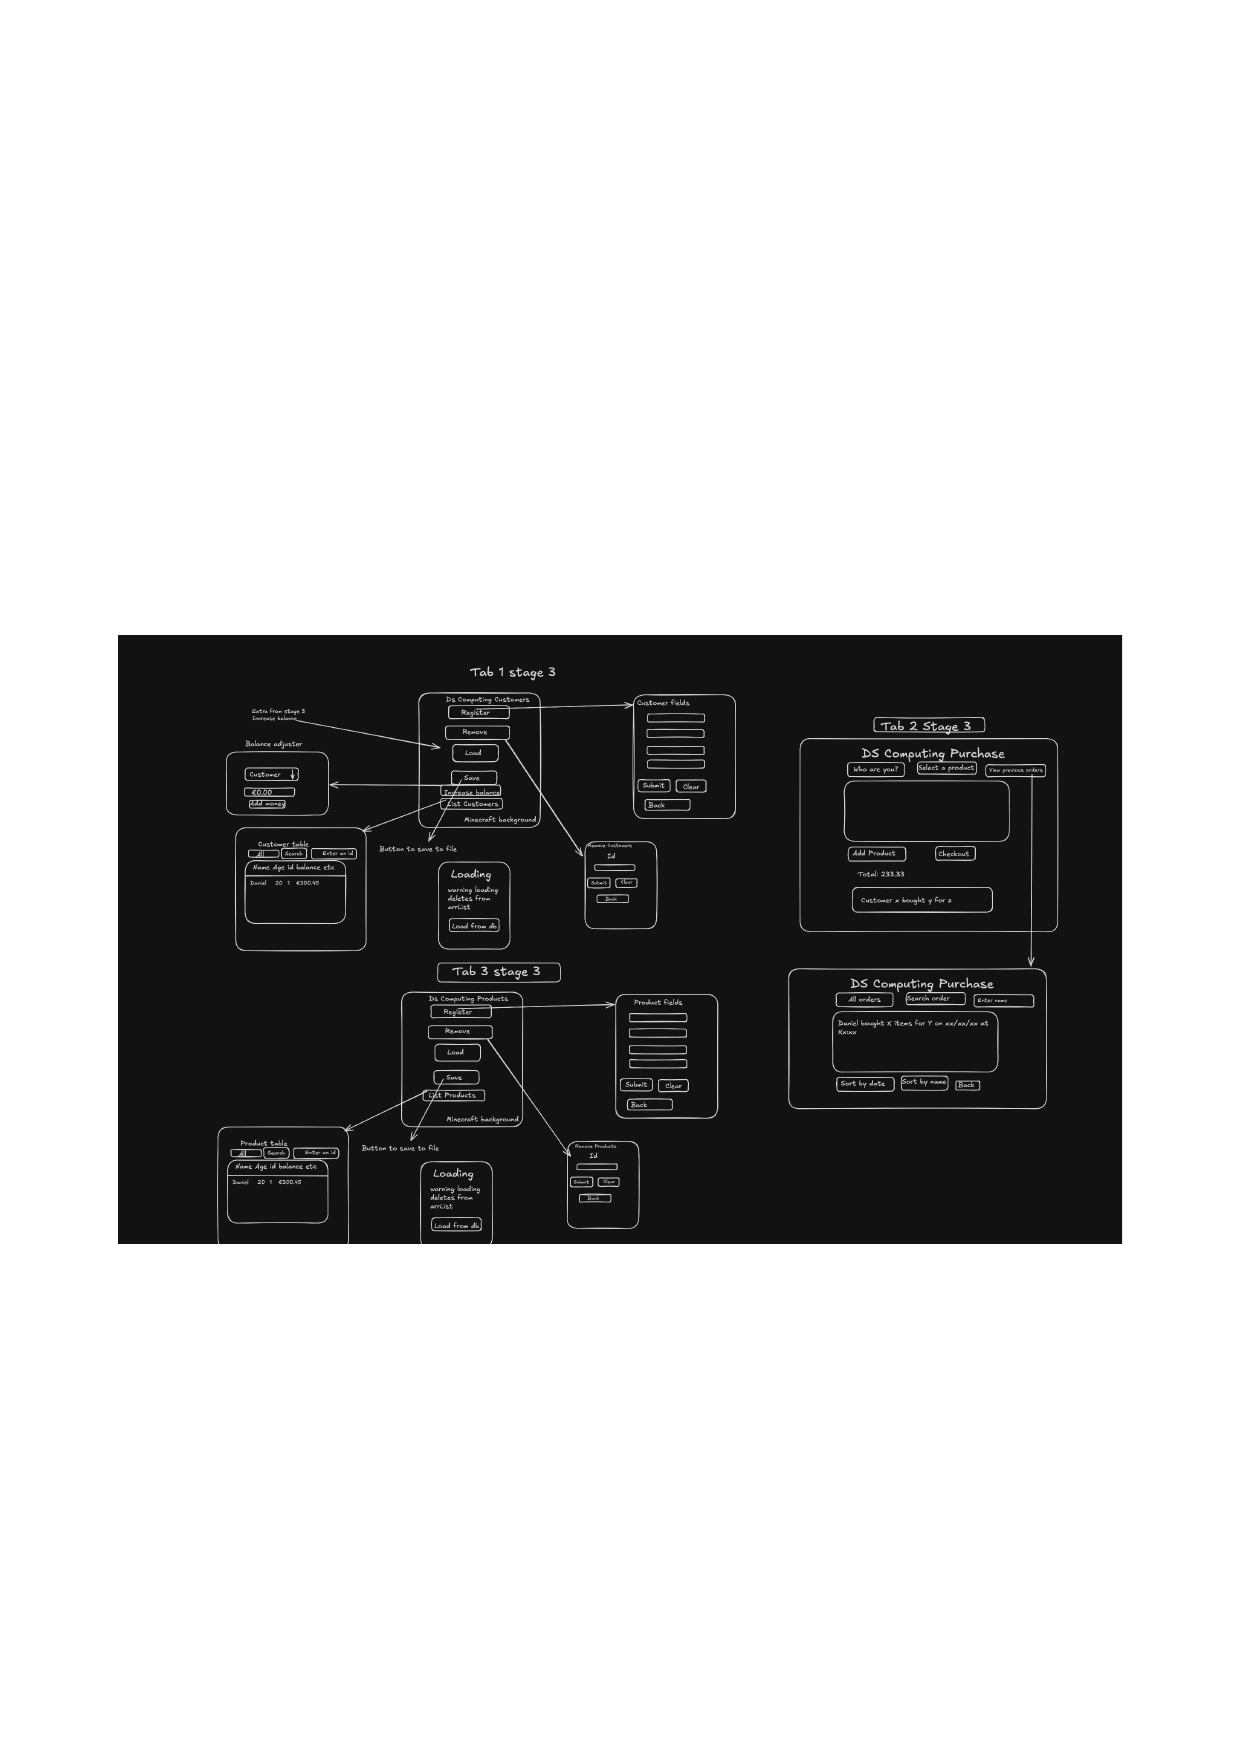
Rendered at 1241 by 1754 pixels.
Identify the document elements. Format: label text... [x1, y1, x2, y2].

picture [118, 635, 1123, 1244]
text I also again had the opportunity of having customers register their account here but didn’t as I wanted to work moreso on the core functionality. [118, 388, 1122, 473]
text Project Stage 3 [118, 504, 1122, 539]
text For this stage as stated previously and I explained in my video, the tab issue began wherein once I switched scenes the tabs above would dissapear. I know how to fix it but it would take a signfiicant amount of refactoring and it helped me learn that most desktop applications are really just single dynamic pages and don’t switch between scenes apart from generating new windows. [118, 118, 1122, 356]
text Although there were a good few suggesitons like seeing last months purchase and sort by product name, with how my purchases are structured and adding purchases [118, 1545, 1122, 1630]
text For the ui of my final stage, there really wasn’t much more added at all given most of the new additions in this stage were building upon pre-existing code. [118, 1244, 1122, 1346]
text However I did add a new vbox in which I added the ability to view,clear and sort previously made orders. I gave the options of sorting by date and personal name as I feel like those would be the most useful in a system of this sort. [118, 1377, 1122, 1514]
text UI Diagram and Ideas and Overall UX [118, 570, 1122, 604]
